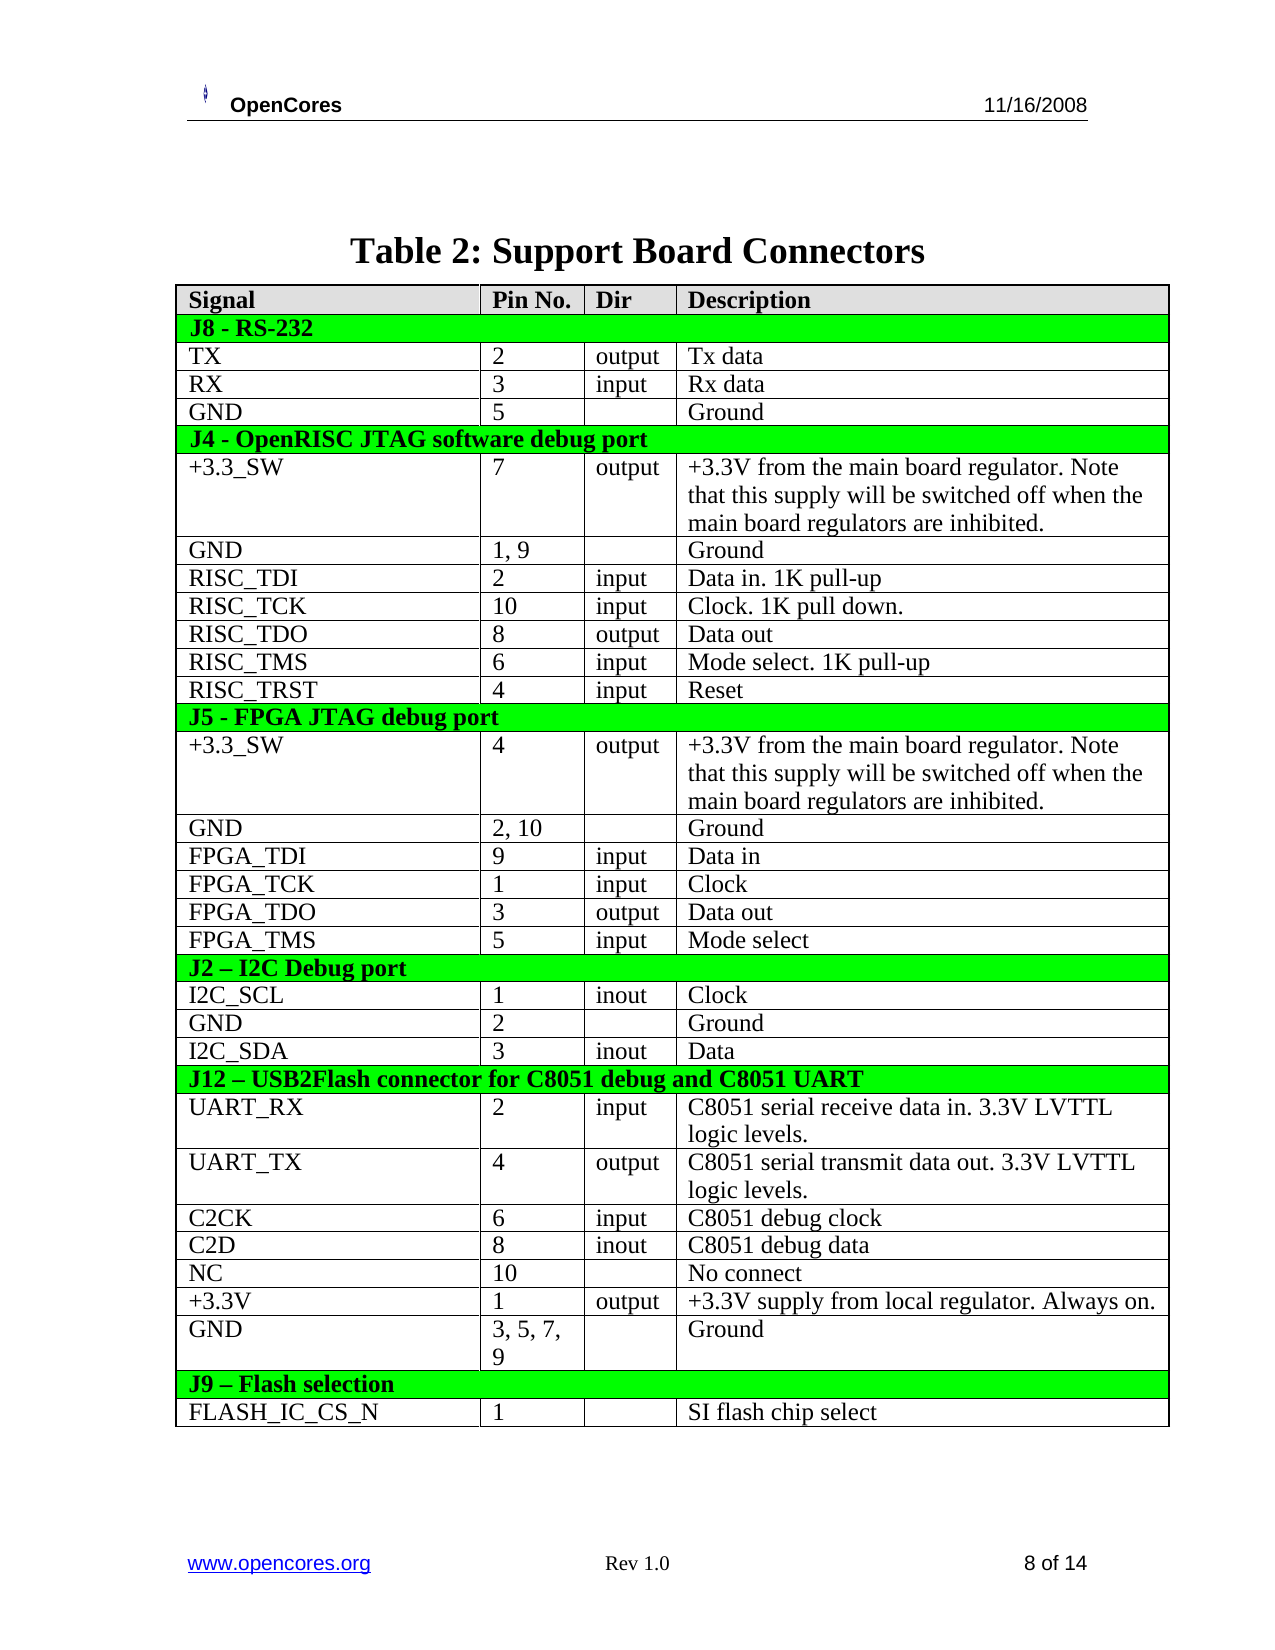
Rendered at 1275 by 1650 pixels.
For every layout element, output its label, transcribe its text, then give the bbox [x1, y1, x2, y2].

table_cell [585, 399, 676, 425]
table_cell Reset [677, 677, 1168, 703]
table_cell input [585, 927, 676, 954]
table_cell 2 [481, 1094, 584, 1148]
table_cell 1 [481, 982, 584, 1009]
table_cell 2 [481, 1010, 584, 1037]
table_cell I2C_SDA [177, 1038, 479, 1065]
table_cell Data [677, 1038, 1168, 1065]
table_cell GND [177, 815, 479, 842]
table_cell output [585, 1149, 676, 1204]
table_cell FPGA_TMS [177, 927, 479, 954]
table_cell +3.3_SW [177, 732, 479, 814]
table_cell input [585, 649, 676, 676]
table_cell +3.3V from the main board regulator. Note that this supply will be switched off when the main board regulators are inhibited. [677, 454, 1168, 536]
table_cell J2 – I2C Debug port [177, 955, 1168, 981]
table_cell 3 [481, 1038, 584, 1065]
table_cell Clock. 1K pull down. [677, 593, 1168, 620]
table_cell RISC_TDO [177, 621, 479, 648]
table_cell RISC_TCK [177, 593, 479, 620]
table_cell 1, 9 [481, 537, 584, 564]
table_cell inout [585, 982, 676, 1009]
table_cell No connect [677, 1260, 1168, 1287]
table_cell input [585, 871, 676, 898]
table_cell Ground [677, 537, 1168, 564]
table_cell Ground [677, 1316, 1168, 1370]
table_cell FLASH_IC_CS_N [177, 1399, 479, 1426]
table_cell output [585, 899, 676, 926]
table_cell 3 [481, 899, 584, 926]
text Table 2: Support Board Connectors [187, 230, 1088, 272]
table_cell Data out [677, 621, 1168, 648]
table_cell +3.3V supply from local regulator. Always on. [677, 1288, 1168, 1315]
table_cell RX [177, 371, 479, 398]
table_cell Data out [677, 899, 1168, 926]
table_cell 2 [481, 565, 584, 592]
table_cell Mode select. 1K pull-up [677, 649, 1168, 676]
table_cell Mode select [677, 927, 1168, 954]
table_cell output [585, 732, 676, 814]
table_cell RISC_TDI [177, 565, 479, 592]
table_cell 10 [481, 1260, 584, 1287]
table_cell [585, 1260, 676, 1287]
table_cell 4 [481, 1149, 584, 1204]
table_cell C8051 serial transmit data out. 3.3V LVTTL logic levels. [677, 1149, 1168, 1204]
table_cell FPGA_TDI [177, 843, 479, 870]
table_cell C8051 serial receive data in. 3.3V LVTTL logic levels. [677, 1094, 1168, 1148]
table_cell Clock [677, 871, 1168, 898]
table_cell inout [585, 1232, 676, 1259]
table_cell C2D [177, 1232, 479, 1259]
table_cell Ground [677, 815, 1168, 842]
table_cell GND [177, 1010, 479, 1037]
table_cell Tx data [677, 343, 1168, 370]
table_cell 8 [481, 621, 584, 648]
table_cell 6 [481, 1205, 584, 1231]
table_cell J12 – USB2Flash connector for C8051 debug and C8051 UART [177, 1066, 1168, 1093]
table_cell Data in. 1K pull-up [677, 565, 1168, 592]
table_cell 9 [481, 843, 584, 870]
table_cell 3, 5, 7, 9 [481, 1316, 584, 1370]
table_cell 5 [481, 399, 584, 425]
table_cell J9 – Flash selection [177, 1371, 1168, 1398]
table_cell I2C_SCL [177, 982, 479, 1009]
table_cell +3.3V from the main board regulator. Note that this supply will be switched off when the main board regulators are inhibited. [677, 732, 1168, 814]
table_cell input [585, 677, 676, 703]
table_cell [585, 815, 676, 842]
table_cell GND [177, 399, 479, 425]
table_cell output [585, 343, 676, 370]
table_cell UART_TX [177, 1149, 479, 1204]
table_cell Clock [677, 982, 1168, 1009]
table_cell SI flash chip select [677, 1399, 1168, 1426]
table_cell J8 - RS-232 [177, 315, 1168, 342]
table_cell C8051 debug clock [677, 1205, 1168, 1231]
table_cell FPGA_TCK [177, 871, 479, 898]
table_cell input [585, 1205, 676, 1231]
table_cell +3.3_SW [177, 454, 479, 536]
table_cell 1 [481, 871, 584, 898]
table_header Signal [177, 286, 479, 314]
table_cell input [585, 565, 676, 592]
table_cell C2CK [177, 1205, 479, 1231]
table_cell C8051 debug data [677, 1232, 1168, 1259]
table_cell 2, 10 [481, 815, 584, 842]
table_cell GND [177, 537, 479, 564]
table_cell 6 [481, 649, 584, 676]
table_cell 3 [481, 371, 584, 398]
table_cell [585, 1316, 676, 1370]
table_cell 5 [481, 927, 584, 954]
table_header Dir [585, 286, 676, 314]
table_cell J4 - OpenRISC JTAG software debug port [177, 426, 1168, 453]
table_cell FPGA_TDO [177, 899, 479, 926]
table_cell 1 [481, 1399, 584, 1426]
table_cell 4 [481, 732, 584, 814]
table_cell input [585, 1094, 676, 1148]
table_cell 7 [481, 454, 584, 536]
table_cell output [585, 1288, 676, 1315]
table_cell 4 [481, 677, 584, 703]
table_cell Rx data [677, 371, 1168, 398]
table_cell input [585, 593, 676, 620]
table_cell 8 [481, 1232, 584, 1259]
table_cell 1 [481, 1288, 584, 1315]
table_cell inout [585, 1038, 676, 1065]
table_cell [585, 1010, 676, 1037]
table_cell output [585, 454, 676, 536]
table_cell GND [177, 1316, 479, 1370]
table_cell input [585, 371, 676, 398]
table_cell UART_RX [177, 1094, 479, 1148]
table_cell [585, 537, 676, 564]
table_cell J5 - FPGA JTAG debug port [177, 704, 1168, 731]
table_cell [585, 1399, 676, 1426]
table_header Pin No. [481, 286, 584, 314]
table_cell RISC_TMS [177, 649, 479, 676]
table_cell input [585, 843, 676, 870]
table_cell output [585, 621, 676, 648]
table_cell 2 [481, 343, 584, 370]
table_cell TX [177, 343, 479, 370]
table_cell Ground [677, 1010, 1168, 1037]
table_header Description [677, 286, 1168, 314]
table_cell 10 [481, 593, 584, 620]
table_cell +3.3V [177, 1288, 479, 1315]
table_cell Data in [677, 843, 1168, 870]
table_cell RISC_TRST [177, 677, 479, 703]
table_cell NC [177, 1260, 479, 1287]
table_cell Ground [677, 399, 1168, 425]
